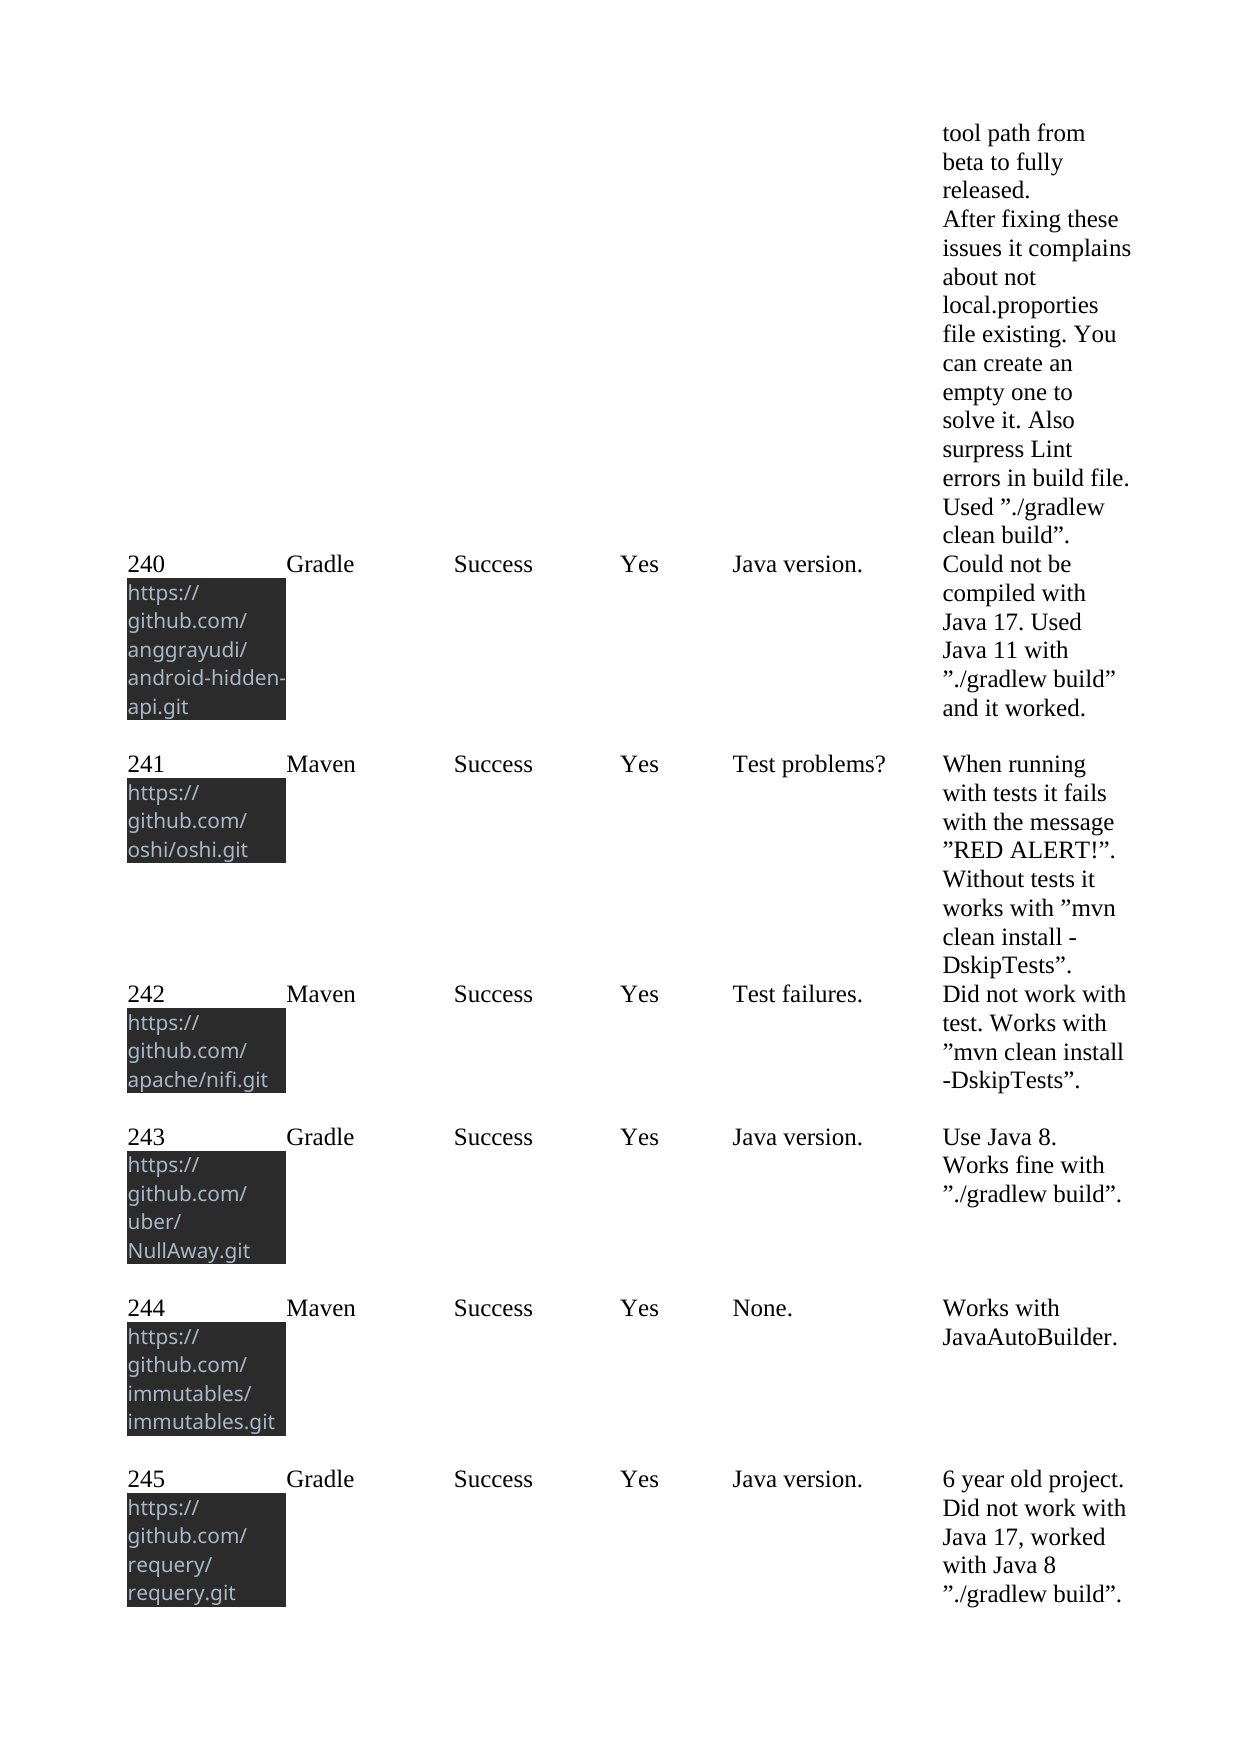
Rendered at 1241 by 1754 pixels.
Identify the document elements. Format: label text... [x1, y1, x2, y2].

table_cell Maven [286, 1293, 454, 1464]
table_cell 244 https://github.com/immutables/immutables.git [128, 1293, 286, 1322]
table_cell [733, 118, 942, 549]
table_cell tool path from beta to fully released. After fixing these issues it complains about not local.proporties file existing. You can create an empty one to solve it. Also surpress Lint errors in build file. Used ”./gradlew clean build”. [942, 118, 1131, 549]
table_cell 240 https://github.com/anggrayudi/android-hidden-api.git [128, 720, 286, 749]
table_cell 241 https://github.com/oshi/oshi.git [128, 749, 286, 778]
table_cell Yes [620, 549, 732, 749]
table_cell Yes [620, 1293, 732, 1464]
table_cell Success [454, 1293, 620, 1464]
table_cell Java version. [733, 1464, 942, 1636]
table_cell 242 https://github.com/apache/nifi.git [128, 1093, 286, 1122]
table_cell Use Java 8. Works fine with ”./gradlew build”. [942, 1122, 1131, 1293]
table_cell Java version. [733, 1122, 942, 1293]
table_cell 240 https://github.com/anggrayudi/android-hidden-api.git [128, 549, 286, 578]
table_cell Works with JavaAutoBuilder. [942, 1293, 1131, 1464]
table_cell 243 https://github.com/uber/NullAway.git [128, 1264, 286, 1293]
table_cell Success [454, 1122, 620, 1293]
table_cell [454, 118, 620, 549]
table_cell Yes [620, 979, 732, 1122]
table_cell Yes [620, 1122, 732, 1293]
table_cell Yes [620, 1464, 732, 1636]
table_cell Gradle [286, 549, 454, 749]
table_cell 244 https://github.com/immutables/immutables.git [128, 1436, 286, 1464]
table_cell 243 https://github.com/uber/NullAway.git [128, 1122, 286, 1151]
table_cell Did not work with test. Works with ”mvn clean install -DskipTests”. [942, 979, 1131, 1122]
table_cell Could not be compiled with Java 17. Used Java 11 with ”./gradlew build” and it worked. [942, 549, 1131, 749]
table_cell Success [454, 1464, 620, 1636]
table_cell Gradle [286, 1464, 454, 1636]
table_cell 242 https://github.com/apache/nifi.git [128, 979, 286, 1008]
table_cell 6 year old project. Did not work with Java 17, worked with Java 8 ”./gradlew build”. [942, 1464, 1131, 1636]
table_cell 241 https://github.com/oshi/oshi.git [128, 863, 286, 979]
table_cell Maven [286, 979, 454, 1122]
table_cell Maven [286, 749, 454, 979]
table_cell Success [454, 549, 620, 749]
table_cell Success [454, 749, 620, 979]
table_cell [286, 118, 454, 549]
table_cell None. [733, 1293, 942, 1464]
table_cell When running with tests it fails with the message ”RED ALERT!”. Without tests it works with ”mvn clean install -DskipTests”. [942, 749, 1131, 979]
table_cell Gradle [286, 1122, 454, 1293]
table_cell Yes [620, 749, 732, 979]
table_cell [620, 118, 732, 549]
table_cell Test problems? [733, 749, 942, 979]
table_cell Test failures. [733, 979, 942, 1122]
table_cell 239 https://github.com/WritingMinds/ffmpeg-android-java.git [128, 118, 286, 549]
table_cell 245 https://github.com/requery/requery.git [128, 1607, 286, 1636]
table_cell 245 https://github.com/requery/requery.git [128, 1464, 286, 1493]
table_cell Success [454, 979, 620, 1122]
table_cell Java version. [733, 549, 942, 749]
